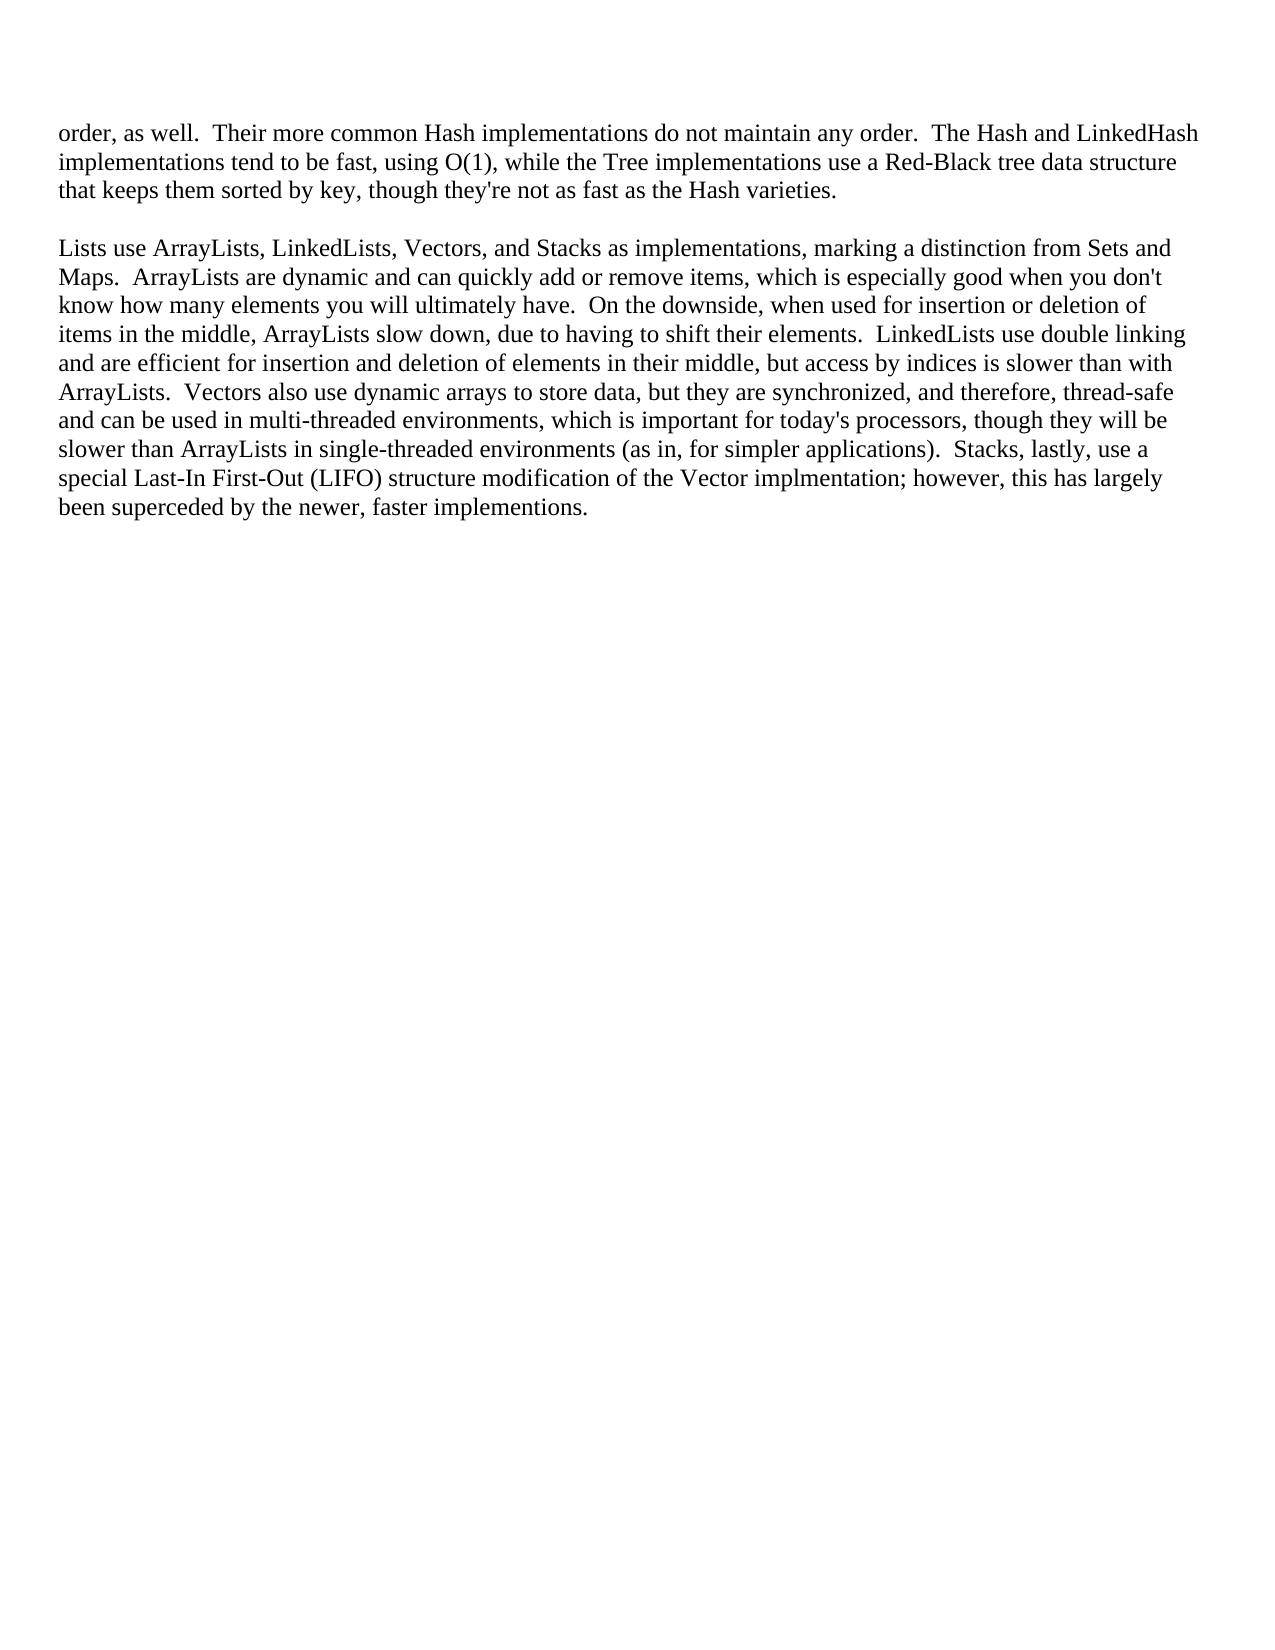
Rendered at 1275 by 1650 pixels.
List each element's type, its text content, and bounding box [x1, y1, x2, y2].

text order, as well. Their more common Hash implementations do not maintain any order. The Hash and LinkedHash implementations tend to be fast, using O(1), while the Tree implementations use a Red-Black tree data structure that keeps them sorted by key, though they're not as fast as the Hash varieties. [58, 118, 1205, 204]
text Lists use ArrayLists, LinkedLists, Vectors, and Stacks as implementations, marking a distinction from Sets and Maps. ArrayLists are dynamic and can quickly add or remove items, which is especially good when you don't know how many elements you will ultimately have. On the downside, when used for insertion or deletion of items in the middle, ArrayLists slow down, due to having to shift their elements. LinkedLists use double linking and are efficient for insertion and deletion of elements in their middle, but access by indices is slower than with ArrayLists. Vectors also use dynamic arrays to store data, but they are synchronized, and therefore, thread-safe and can be used in multi-threaded environments, which is important for today's processors, though they will be slower than ArrayLists in single-threaded environments (as in, for simpler applications). Stacks, lastly, use a special Last-In First-Out (LIFO) structure modification of the Vector implmentation; however, this has largely been superceded by the newer, faster implementions. [58, 233, 1205, 521]
